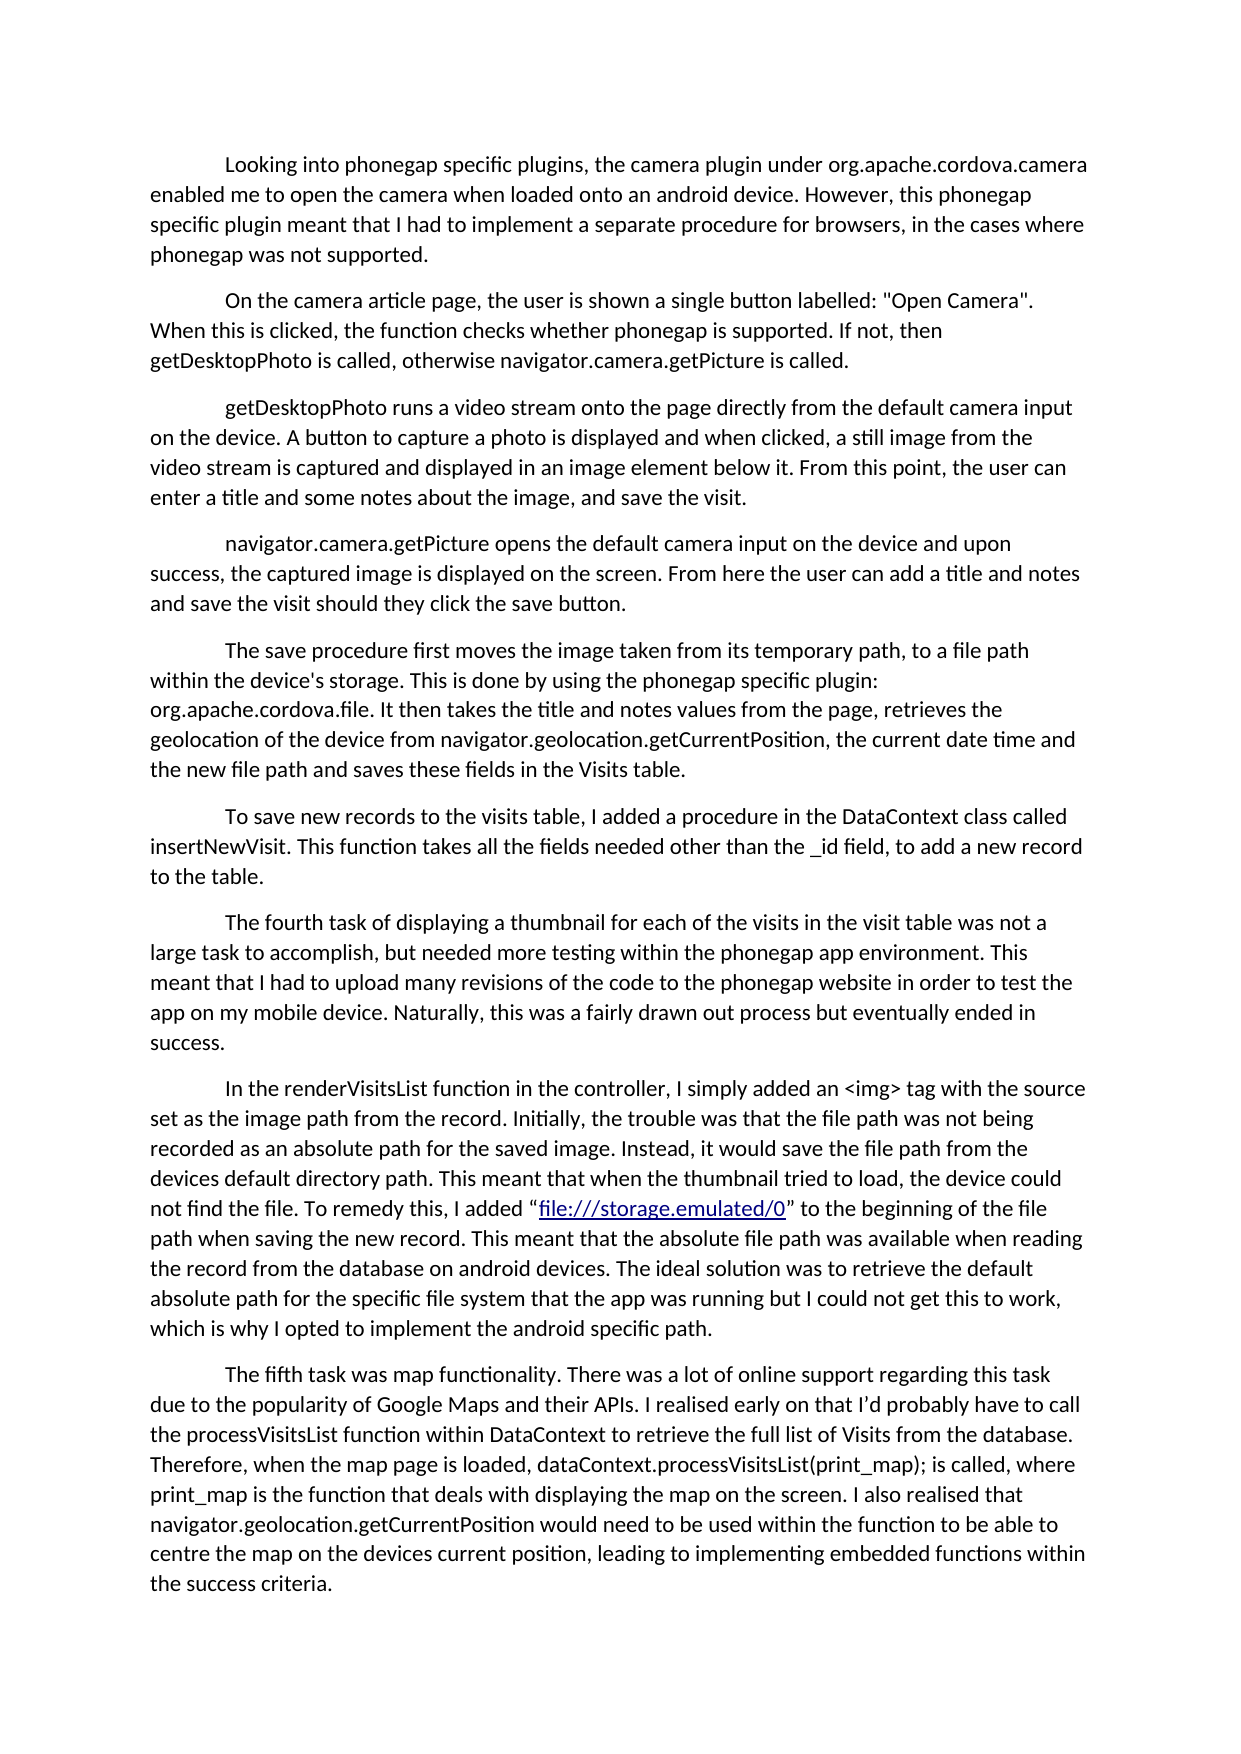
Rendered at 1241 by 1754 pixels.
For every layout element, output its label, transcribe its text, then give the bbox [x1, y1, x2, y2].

text In the renderVisitsList function in the controller, I simply added an <img> tag with the source set as the image path from the record. Initially, the trouble was that the file path was not being recorded as an absolute path for the saved image. Instead, it would save the file path from the devices default directory path. This meant that when the thumbnail tried to load, the device could not find the file. To remedy this, I added “file:///storage.emulated/0” to the beginning of the file path when saving the new record. This meant that the absolute file path was available when reading the record from the database on android devices. The ideal solution was to retrieve the default absolute path for the specific file system that the app was running but I could not get this to work, which is why I opted to implement the android specific path. [150, 1074, 1090, 1342]
text navigator.camera.getPicture opens the default camera input on the device and upon success, the captured image is displayed on the screen. From here the user can add a title and notes and save the visit should they click the save button. [150, 529, 1090, 617]
text To save new records to the visits table, I added a procedure in the DataContext class called insertNewVisit. This function takes all the fields needed other than the _id field, to add a new record to the table. [150, 802, 1090, 890]
text Looking into phonegap specific plugins, the camera plugin under org.apache.cordova.camera enabled me to open the camera when loaded onto an android device. However, this phonegap specific plugin meant that I had to implement a separate procedure for browsers, in the cases where phonegap was not supported. [150, 150, 1090, 268]
text getDesktopPhoto runs a video stream onto the page directly from the default camera input on the device. A button to capture a photo is displayed and when clicked, a still image from the video stream is captured and displayed in an image element below it. From this point, the user can enter a title and some notes about the image, and save the visit. [150, 393, 1090, 511]
text On the camera article page, the user is shown a single button labelled: "Open Camera". When this is clicked, the function checks whether phonegap is supported. If not, then getDesktopPhoto is called, otherwise navigator.camera.getPicture is called. [150, 286, 1090, 374]
text The fourth task of displaying a thumbnail for each of the visits in the visit table was not a large task to accomplish, but needed more testing within the phonegap app environment. This meant that I had to upload many revisions of the code to the phonegap website in order to test the app on my mobile device. Naturally, this was a fairly drawn out process but eventually ended in success. [150, 908, 1090, 1056]
text The fifth task was map functionality. There was a lot of online support regarding this task due to the popularity of Google Maps and their APIs. I realised early on that I’d probably have to call the processVisitsList function within DataContext to retrieve the full list of Visits from the database. Therefore, when the map page is loaded, dataContext.processVisitsList(print_map); is called, where print_map is the function that deals with displaying the map on the screen. I also realised that navigator.geolocation.getCurrentPosition would need to be used within the function to be able to centre the map on the devices current position, leading to implementing embedded functions within the success criteria. [150, 1360, 1090, 1597]
text The save procedure first moves the image taken from its temporary path, to a file path within the device's storage. This is done by using the phonegap specific plugin: org.apache.cordova.file. It then takes the title and notes values from the page, retrieves the geolocation of the device from navigator.geolocation.getCurrentPosition, the current date time and the new file path and saves these fields in the Visits table. [150, 636, 1090, 783]
